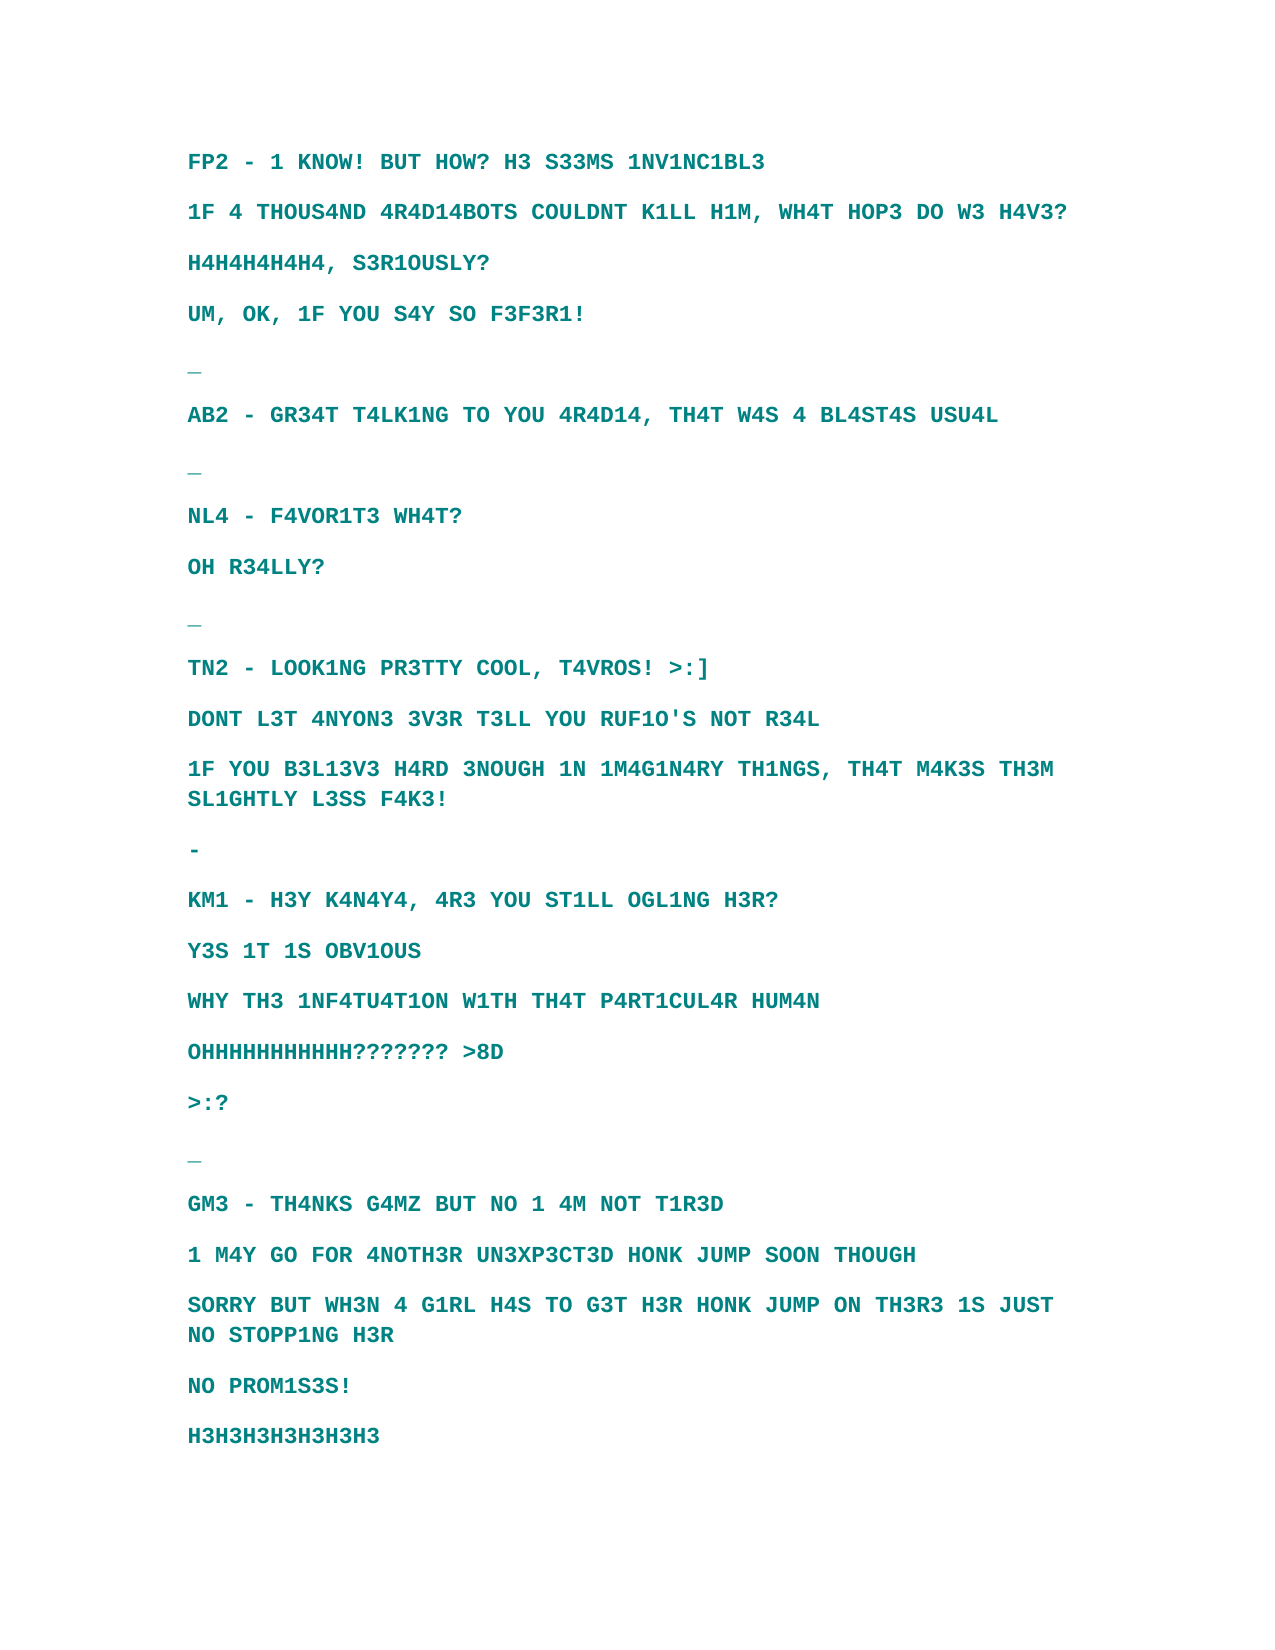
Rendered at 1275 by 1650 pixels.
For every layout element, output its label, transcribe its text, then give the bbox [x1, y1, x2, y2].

text NO PROM1S3S! [187, 1374, 1087, 1400]
text DONT L3T 4NYON3 3V3R T3LL YOU RUF1O'S NOT R34L [187, 707, 1087, 733]
text OH R34LLY? [187, 555, 1087, 581]
text _ [187, 1142, 1087, 1168]
text TN2 - LOOK1NG PR3TTY COOL, T4VROS! >:] [187, 656, 1087, 682]
text WHY TH3 1NF4TU4T1ON W1TH TH4T P4RT1CUL4R HUM4N [187, 990, 1087, 1016]
text UM, OK, 1F YOU S4Y SO F3F3R1! [187, 302, 1087, 328]
text 1 M4Y GO FOR 4NOTH3R UN3XP3CT3D HONK JUMP SOON THOUGH [187, 1243, 1087, 1269]
text _ [187, 454, 1087, 480]
text _ [187, 606, 1087, 632]
text GM3 - TH4NKS G4MZ BUT NO 1 4M NOT T1R3D [187, 1192, 1087, 1218]
text Y3S 1T 1S OBV1OUS [187, 939, 1087, 965]
text KM1 - H3Y K4N4Y4, 4R3 YOU ST1LL OGL1NG H3R? [187, 888, 1087, 914]
text H3H3H3H3H3H3H3 [187, 1424, 1087, 1451]
text - [187, 838, 1087, 864]
text AB2 - GR34T T4LK1NG TO YOU 4R4D14, TH4T W4S 4 BL4ST4S USU4L [187, 403, 1087, 429]
text NL4 - F4VOR1T3 WH4T? [187, 504, 1087, 530]
text 1F YOU B3L13V3 H4RD 3NOUGH 1N 1M4G1N4RY TH1NGS, TH4T M4K3S TH3M SL1GHTLY L3SS F4K3! [187, 757, 1087, 813]
text OHHHHHHHHHHH??????? >8D [187, 1040, 1087, 1066]
text 1F 4 THOUS4ND 4R4D14BOTS COULDNT K1LL H1M, WH4T HOP3 DO W3 H4V3? [187, 201, 1087, 227]
text _ [187, 352, 1087, 378]
text FP2 - 1 KNOW! BUT HOW? H3 S33MS 1NV1NC1BL3 [187, 150, 1087, 176]
text >:? [187, 1091, 1087, 1117]
text SORRY BUT WH3N 4 G1RL H4S TO G3T H3R HONK JUMP ON TH3R3 1S JUST NO STOPP1NG H3R [187, 1293, 1087, 1349]
text H4H4H4H4H4, S3R1OUSLY? [187, 251, 1087, 277]
